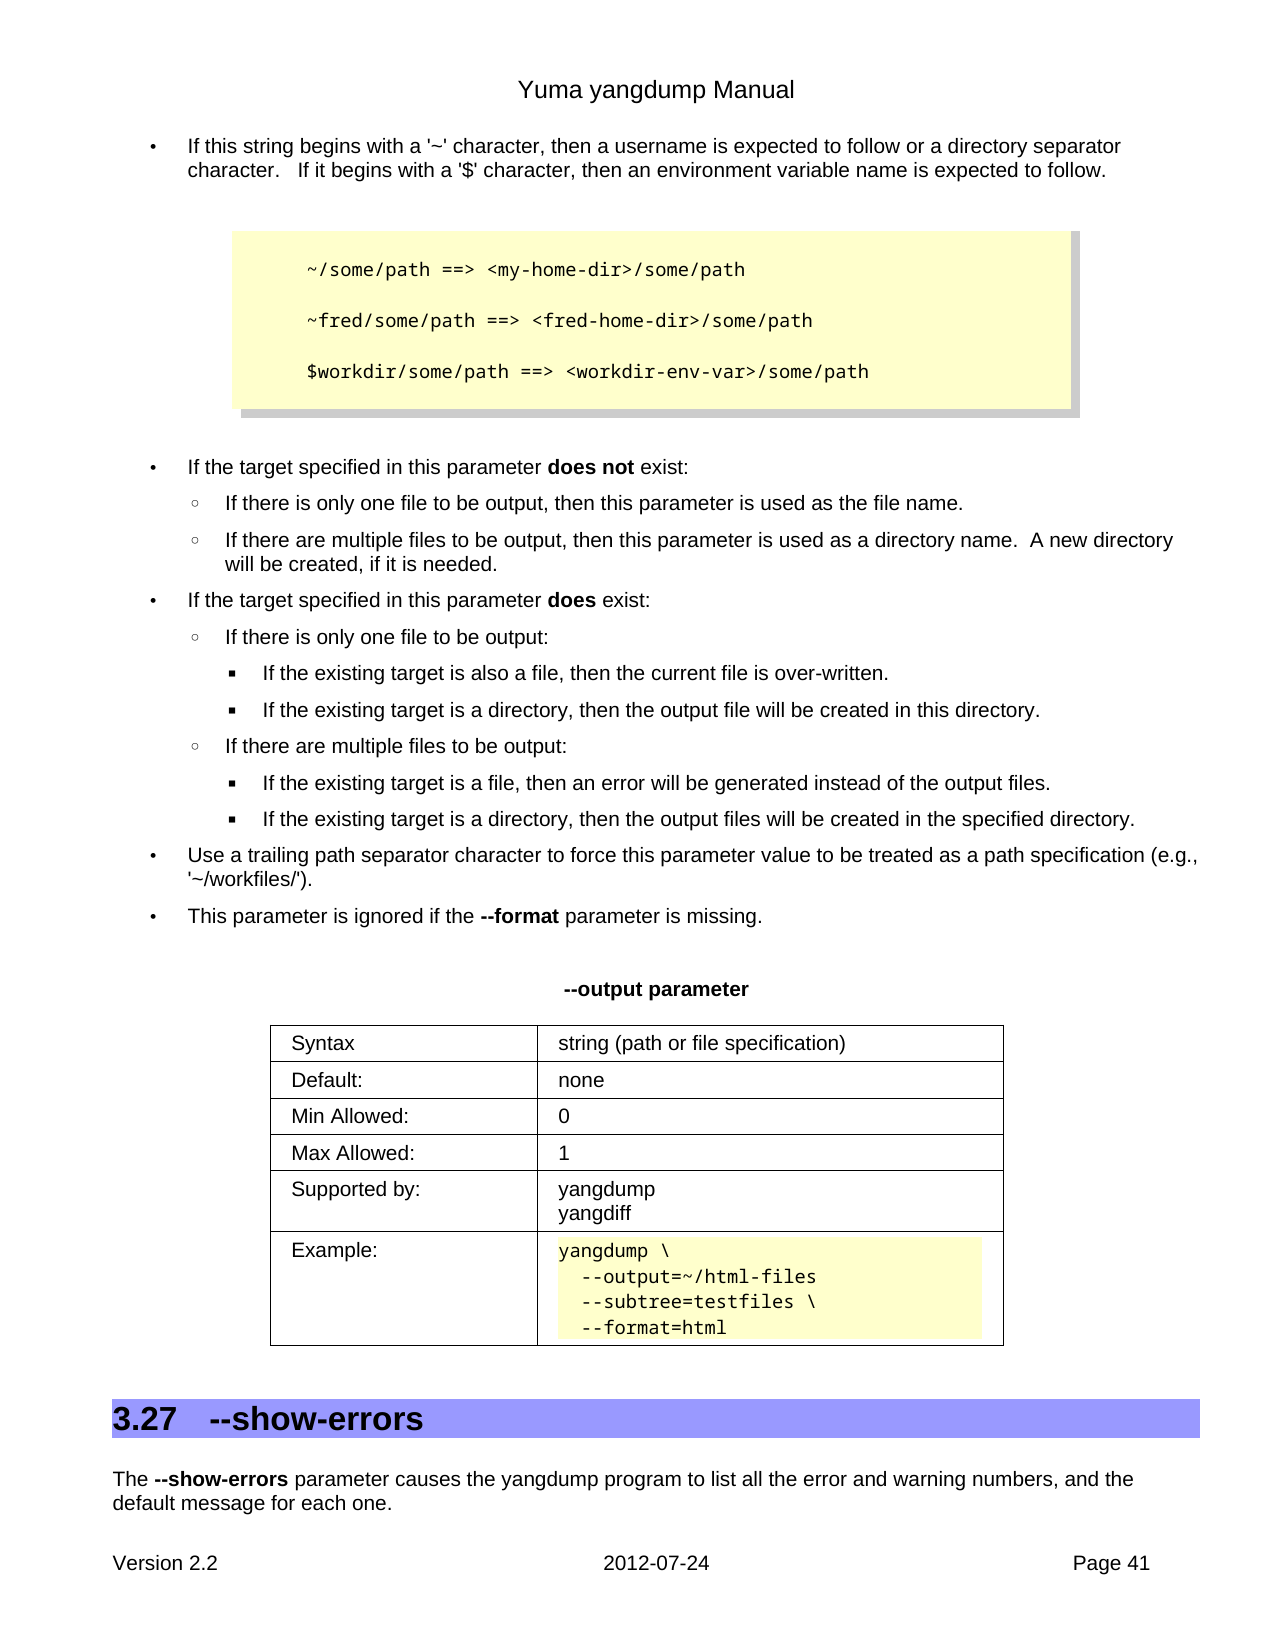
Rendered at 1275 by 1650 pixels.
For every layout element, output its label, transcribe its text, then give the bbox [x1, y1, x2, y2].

list Use a trailing path separator character to force this parameter value to be treated as a path specification (e.g., '~/workfiles/'). [150, 843, 1200, 891]
list If there is only one file to be output, then this parameter is used as the file name. [187, 491, 1200, 515]
list If the existing target is a directory, then the output file will be created in this directory. [225, 697, 1200, 721]
list This parameter is ignored if the --format parameter is missing. [150, 904, 1200, 928]
table_cell Max Allowed: [271, 1135, 537, 1170]
list If the existing target is a file, then an error will be generated instead of the output files. [225, 770, 1200, 794]
text The --show-errors parameter causes the yangdump program to list all the error and warning numbers, and the default message for each one. [112, 1467, 1200, 1515]
list If there is only one file to be output: [187, 624, 1200, 648]
table_header string (path or file specification) [538, 1026, 1003, 1061]
table_cell Default: [271, 1062, 537, 1097]
text $workdir/some/path ==> <workdir-env-var>/some/path [232, 358, 1071, 384]
subtitle --output parameter [127, 977, 1185, 1001]
table_cell none [538, 1062, 1003, 1097]
list If there are multiple files to be output: [187, 734, 1200, 758]
list If there are multiple files to be output, then this parameter is used as a directory name. A new directory will be created, if it is needed. [187, 528, 1200, 576]
list If the existing target is a directory, then the output files will be created in the specified directory. [225, 807, 1200, 831]
text ~/some/path ==> <my-home-dir>/some/path [232, 256, 1071, 282]
table_header Syntax [271, 1026, 537, 1061]
list If the existing target is also a file, then the current file is over-written. [225, 661, 1200, 685]
table_cell yangdump \ --output=~/html-files --subtree=testfiles \ --format=html [538, 1232, 1003, 1345]
table_cell Example: [271, 1232, 537, 1345]
text ~fred/some/path ==> <fred-home-dir>/some/path [232, 307, 1071, 333]
list If this string begins with a '~' character, then a username is expected to follow or a directory separator character. If it begins with a '$' character, then an environment variable name is expected to follow. [150, 134, 1200, 182]
table_cell 0 [538, 1099, 1003, 1134]
table_cell yangdump yangdiff [538, 1171, 1003, 1231]
table_cell Supported by: [271, 1171, 537, 1231]
list If the target specified in this parameter does not exist: [150, 455, 1200, 479]
list If the target specified in this parameter does exist: [150, 588, 1200, 612]
table_cell Min Allowed: [271, 1099, 537, 1134]
table_cell 1 [538, 1135, 1003, 1170]
subtitle --show-errors [112, 1399, 1200, 1438]
